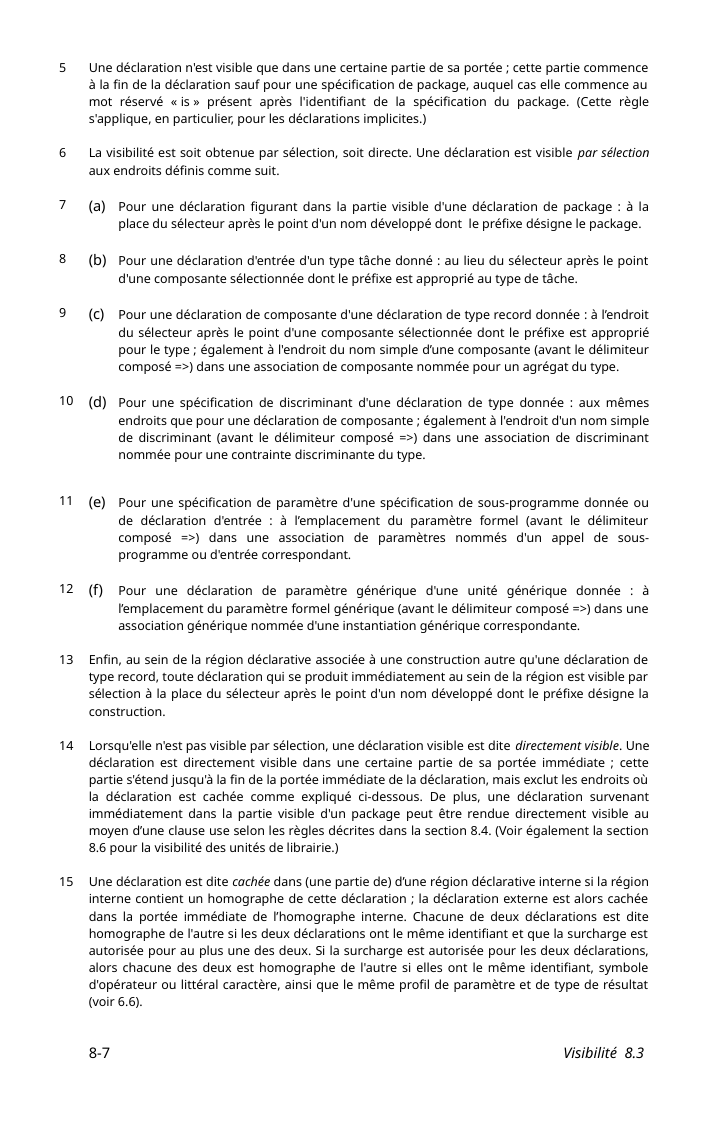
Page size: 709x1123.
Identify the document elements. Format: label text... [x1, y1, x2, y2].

text Lorsqu'elle n'est pas visible par sélection, une déclaration visible est dite directement visible. Une déclaration est directement visible dans une certaine partie de sa portée immédiate ; cette partie s'étend jusqu'à la fin de la portée immédiate de la déclaration, mais exclut les endroits où la déclaration est cachée comme expliqué ci-dessous. De plus, une déclaration survenant immédiatement dans la partie visible d'un package peut être rendue directement visible au moyen d’une clause use selon les règles décrites dans la section 8.4. (Voir également la section 8.6 pour la visibilité des unités de librairie.) [88, 737, 649, 856]
list Pour une déclaration de composante d'une déclaration de type record donnée : à l’endroit du sélecteur après le point d'une composante sélectionnée dont le préfixe est approprié pour le type ; également à l'endroit du nom simple d’une composante (avant le délimiteur composé =>) dans une association de composante nommée pour un agrégat du type. [88, 304, 649, 375]
text Une déclaration n'est visible que dans une certaine partie de sa portée ; cette partie commence à la fin de la déclaration sauf pour une spécification de package, auquel cas elle commence au mot réservé « is » présent après l'identifiant de la spécification du package. (Cette règle s'applique, en particulier, pour les déclarations implicites.) [88, 59, 649, 127]
list Pour une déclaration de paramètre générique d'une unité générique donnée : à l’emplacement du paramètre formel générique (avant le délimiteur composé =>) dans une association générique nommée d'une instantiation générique correspondante. [88, 580, 649, 634]
text Une déclaration est dite cachée dans (une partie de) d’une région déclarative interne si la région interne contient un homographe de cette déclaration ; la déclaration externe est alors cachée dans la portée immédiate de l’homographe interne. Chacune de deux déclarations est dite homographe de l'autre si les deux déclarations ont le même identifiant et que la surcharge est autorisée pour au plus une des deux. Si la surcharge est autorisée pour les deux déclarations, alors chacune des deux est homographe de l'autre si elles ont le même identifiant, symbole d'opérateur ou littéral caractère, ainsi que le même profil de paramètre et de type de résultat (voir 6.6). [88, 873, 649, 1010]
list Pour une déclaration figurant dans la partie visible d'une déclaration de package : à la place du sélecteur après le point d'un nom développé dont le préfixe désigne le package. [88, 196, 649, 233]
list Pour une spécification de paramètre d'une spécification de sous-programme donnée ou de déclaration d'entrée : à l’emplacement du paramètre formel (avant le délimiteur composé =>) dans une association de paramètres nommés d'un appel de sous-programme ou d'entrée correspondant. [88, 492, 649, 563]
list Pour une déclaration d'entrée d'un type tâche donné : au lieu du sélecteur après le point d'une composante sélectionnée dont le préfixe est approprié au type de tâche. [88, 250, 649, 287]
list Pour une spécification de discriminant d'une déclaration de type donnée : aux mêmes endroits que pour une déclaration de composante ; également à l'endroit d'un nom simple de discriminant (avant le délimiteur composé =>) dans une association de discriminant nommée pour une contrainte discriminante du type. [88, 392, 649, 463]
text Enfin, au sein de la région déclarative associée à une construction autre qu'une déclaration de type record, toute déclaration qui se produit immédiatement au sein de la région est visible par sélection à la place du sélecteur après le point d'un nom développé dont le préfixe désigne la construction. [88, 651, 649, 720]
text La visibilité est soit obtenue par sélection, soit directe. Une déclaration est visible par sélection aux endroits définis comme suit. [88, 144, 649, 179]
